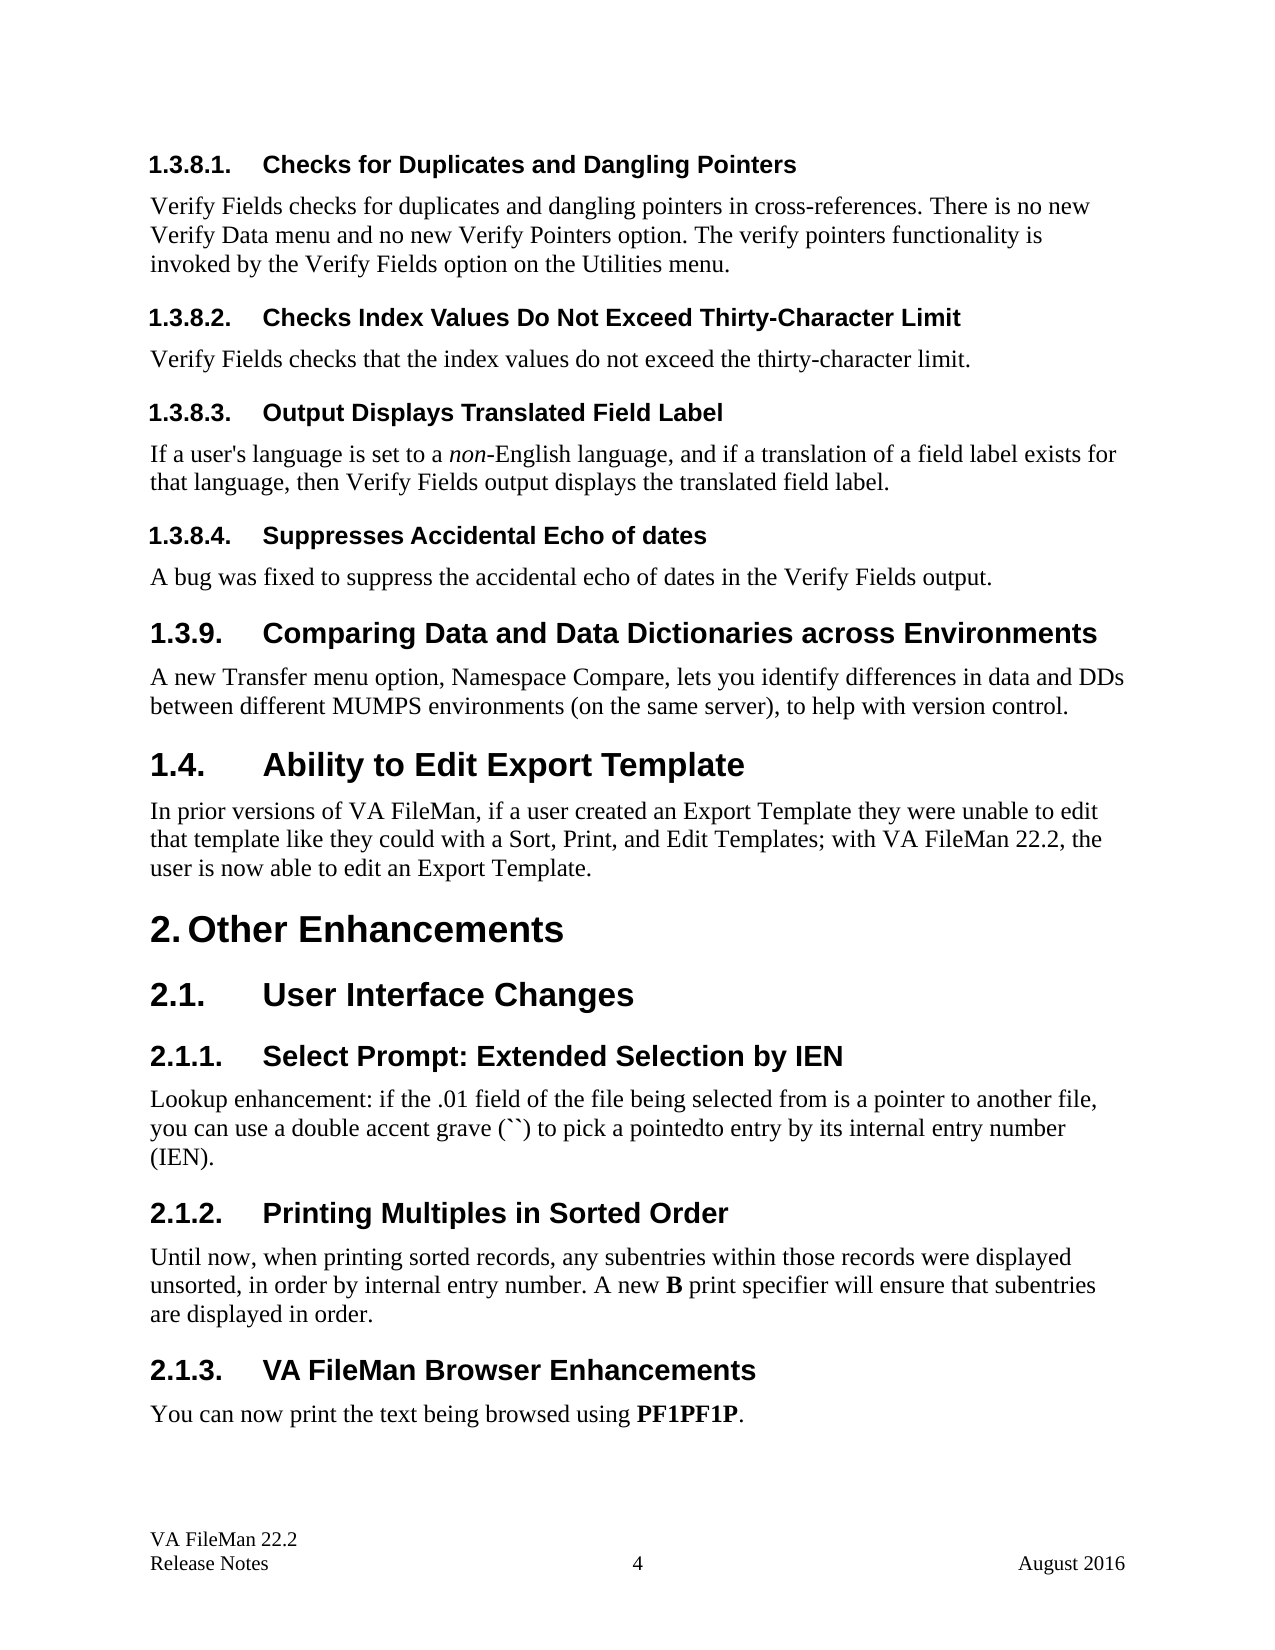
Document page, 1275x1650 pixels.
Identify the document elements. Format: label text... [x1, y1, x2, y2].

text Lookup enhancement: if the .01 field of the file being selected from is a pointer to another file, you can use a double accent grave (``) to pick a pointed­to entry by its internal entry number (IEN). [150, 1084, 1125, 1171]
text Until now, when printing sorted records, any subentries within those records were displayed unsorted, in order by internal entry number. A new B print specifier will ensure that subentries are displayed in order. [150, 1242, 1125, 1328]
subtitle Select Prompt: Extended Selection by IEN [150, 1038, 1125, 1072]
subtitle Output Displays Translated Field Label [148, 397, 1125, 426]
text Verify Fields checks for duplicates and dangling pointers in cross-references. There is no new Verify Data menu and no new Verify Pointers option. The verify pointers functionality is invoked by the Verify Fields option on the Utilities menu. [150, 191, 1125, 277]
subtitle Comparing Data and Data Dictionaries across Environments [150, 616, 1125, 650]
text You can now print the text being browsed using PF1­PF1­P. [150, 1399, 1125, 1428]
text If a user's language is set to a non-English language, and if a translation of a field label exists for that language, then Verify Fields output displays the translated field label. [150, 439, 1125, 496]
text A bug was fixed to suppress the accidental echo of dates in the Verify Fields output. [150, 562, 1125, 591]
subtitle VA FileMan Browser Enhancements [150, 1353, 1125, 1387]
subtitle Other Enhancements [150, 907, 1125, 950]
subtitle Printing Multiples in Sorted Order [150, 1196, 1125, 1229]
text Verify Fields checks that the index values do not exceed the thirty-character limit. [150, 344, 1125, 372]
subtitle Ability to Edit Export Template [150, 745, 1125, 783]
subtitle Suppresses Accidental Echo of dates [148, 521, 1125, 550]
text A new Transfer menu option, Namespace Compare, lets you identify differences in data and DDs between different MUMPS environments (on the same server), to help with version control. [150, 662, 1125, 720]
subtitle User Interface Changes [150, 975, 1125, 1013]
subtitle Checks Index Values Do Not Exceed Thirty-Character Limit [148, 302, 1125, 331]
subtitle Checks for Duplicates and Dangling Pointers [148, 150, 1125, 179]
text In prior versions of VA FileMan, if a user created an Export Template they were unable to edit that template like they could with a Sort, Print, and Edit Templates; with VA FileMan 22.2, the user is now able to edit an Export Template. [150, 796, 1125, 882]
